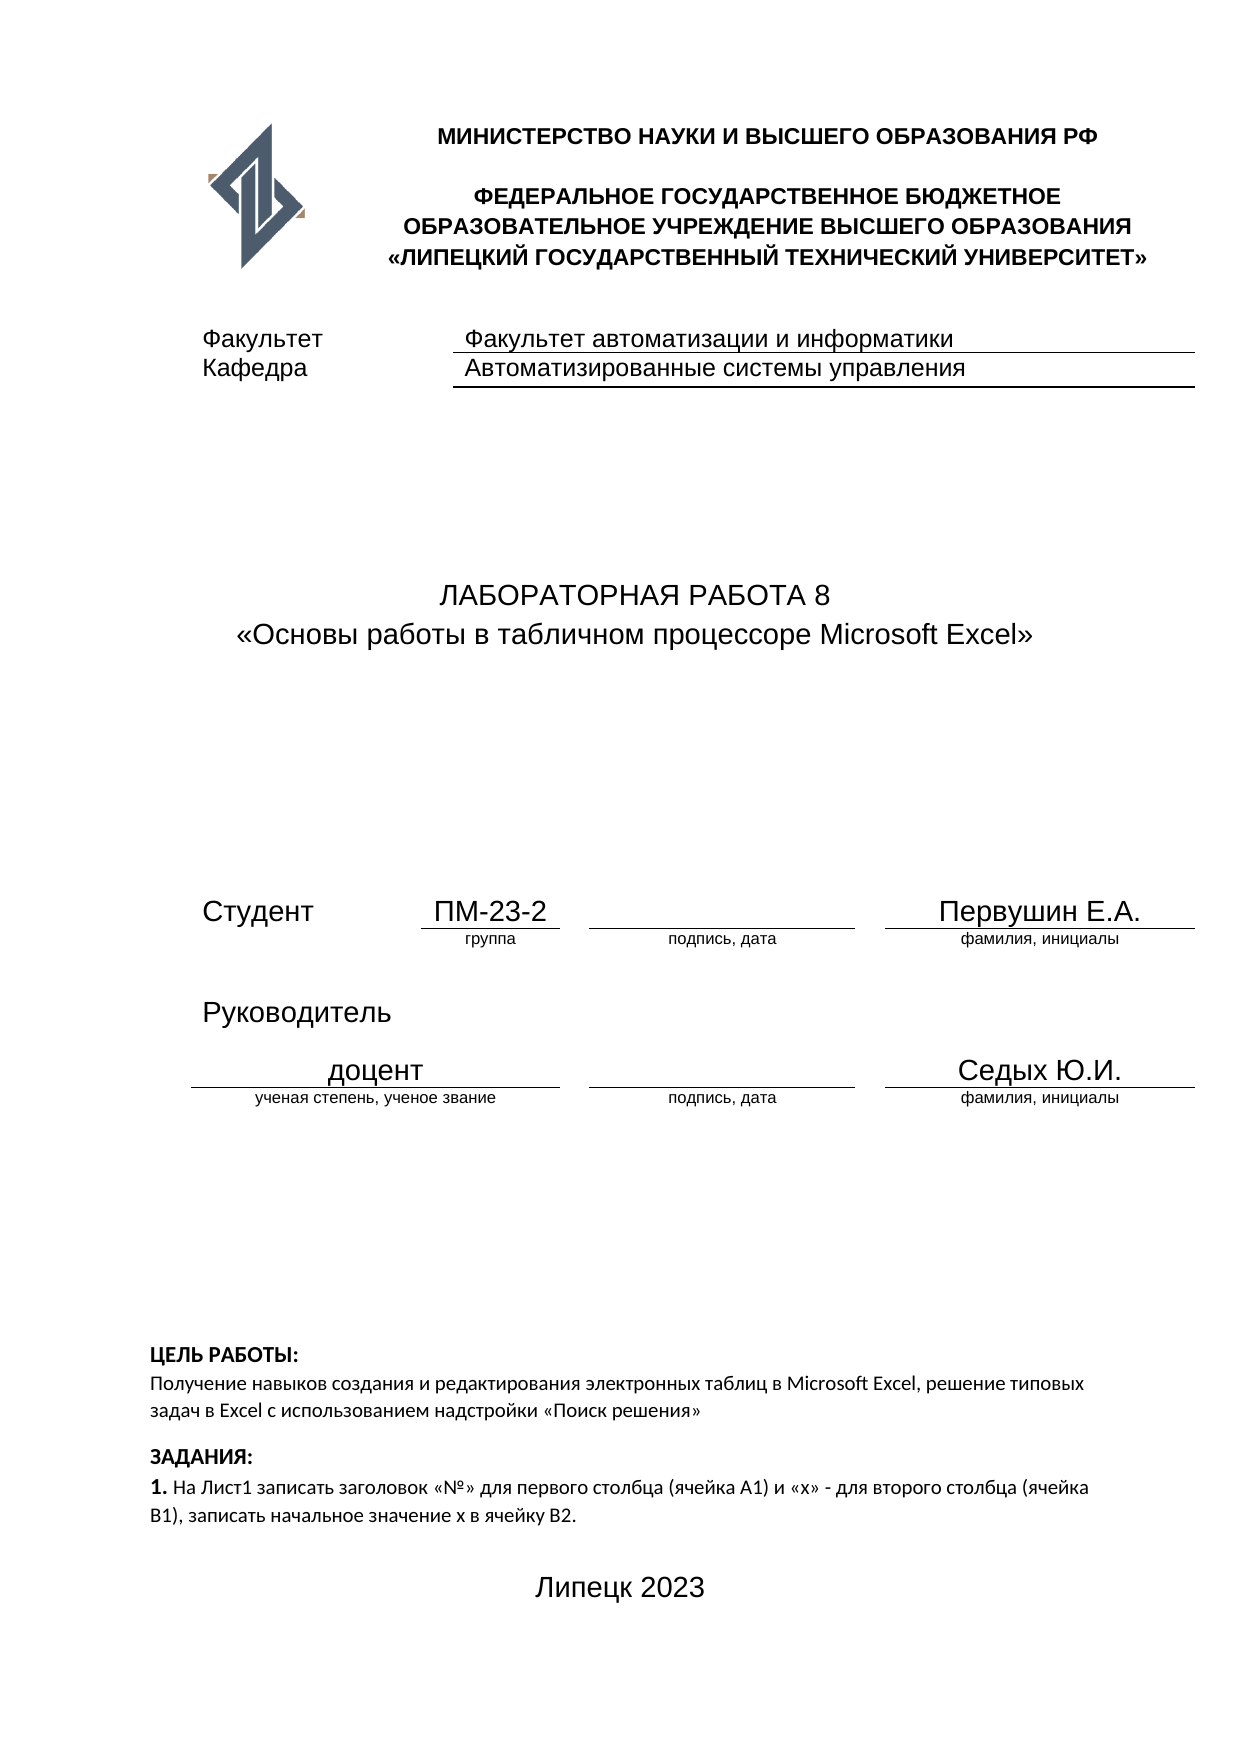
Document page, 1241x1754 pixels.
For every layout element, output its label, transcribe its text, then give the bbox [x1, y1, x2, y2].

table_header Первушин Е.А. [885, 894, 1195, 927]
table_cell [855, 928, 885, 962]
table_cell [560, 962, 589, 996]
table_cell подпись, дата [589, 929, 855, 962]
table_cell [885, 996, 1195, 1053]
table_cell [855, 1053, 885, 1087]
table_header Студент [191, 894, 421, 927]
table_header Факультет автоматизации и информатики [453, 324, 1195, 352]
table_cell доцент [191, 1053, 560, 1087]
table_cell [855, 1087, 885, 1107]
table_cell ученая степень, ученое звание [191, 1088, 560, 1107]
table_cell [421, 996, 560, 1053]
text ЛАБОРАТОРНАЯ РАБОТА 8 [179, 578, 1090, 612]
table_header Факультет [191, 324, 453, 352]
table_cell фамилия, инициалы [885, 1088, 1195, 1107]
table_cell [191, 962, 421, 996]
table_cell [589, 996, 855, 1053]
table_cell Автоматизированные системы управления [453, 353, 1195, 386]
table_header [161, 123, 194, 276]
table_header [855, 894, 885, 927]
table_cell фамилия, инициалы [885, 929, 1195, 962]
table_cell Кафедра [191, 352, 453, 386]
table_cell подпись, дата [589, 1088, 855, 1107]
table_header МИНИСТЕРСТВО НАУКИ И ВЫСШЕГО ОБРАЗОВАНИЯ РФ ФЕДЕРАЛЬНОЕ ГОСУДАРСТВЕННОЕ БЮДЖЕТНОЕ ОБРАЗОВАТЕЛЬНОЕ УЧРЕЖДЕНИЕ ВЫСШЕГО ОБРАЗОВАНИЯ «ЛИПЕЦКИЙ ГОСУДАРСТВЕННЫЙ ТЕХНИЧЕСКИЙ УНИВЕРСИТЕТ» [353, 123, 1171, 276]
table_cell [560, 1087, 589, 1107]
picture [194, 122, 320, 276]
table_cell Руководитель [191, 996, 421, 1053]
text «Основы работы в табличном процессоре Microsoft Excel» [179, 617, 1090, 650]
table_cell [855, 996, 885, 1053]
table_header [560, 894, 589, 927]
table_cell [855, 962, 885, 996]
table_cell [589, 962, 855, 996]
table_cell [589, 1053, 855, 1087]
table_header [320, 123, 353, 276]
table_cell [191, 928, 421, 962]
table_cell группа [421, 929, 560, 962]
table_cell [560, 1053, 589, 1087]
text ЦЕЛЬ РАБОТЫ: Получение навыков создания и редактирования электронных таблиц в Microsoft Excel, решение типовых задач в Excel с использованием надстройки «Поиск решения» [150, 1340, 1090, 1423]
table_header [589, 894, 855, 927]
table_header ПМ-23-2 [421, 894, 560, 927]
table_cell [560, 928, 589, 962]
text ЗАДАНИЯ: 1. На Лист1 записать заголовок «№» для первого столбца (ячейка А1) и «х» - для второго столбца (ячейка В1), записать начальное значение х в ячейку В2. [150, 1442, 1090, 1527]
table_cell [421, 962, 560, 996]
table_cell [885, 962, 1195, 996]
table_cell [560, 996, 589, 1053]
table_cell Седых Ю.И. [885, 1053, 1195, 1087]
